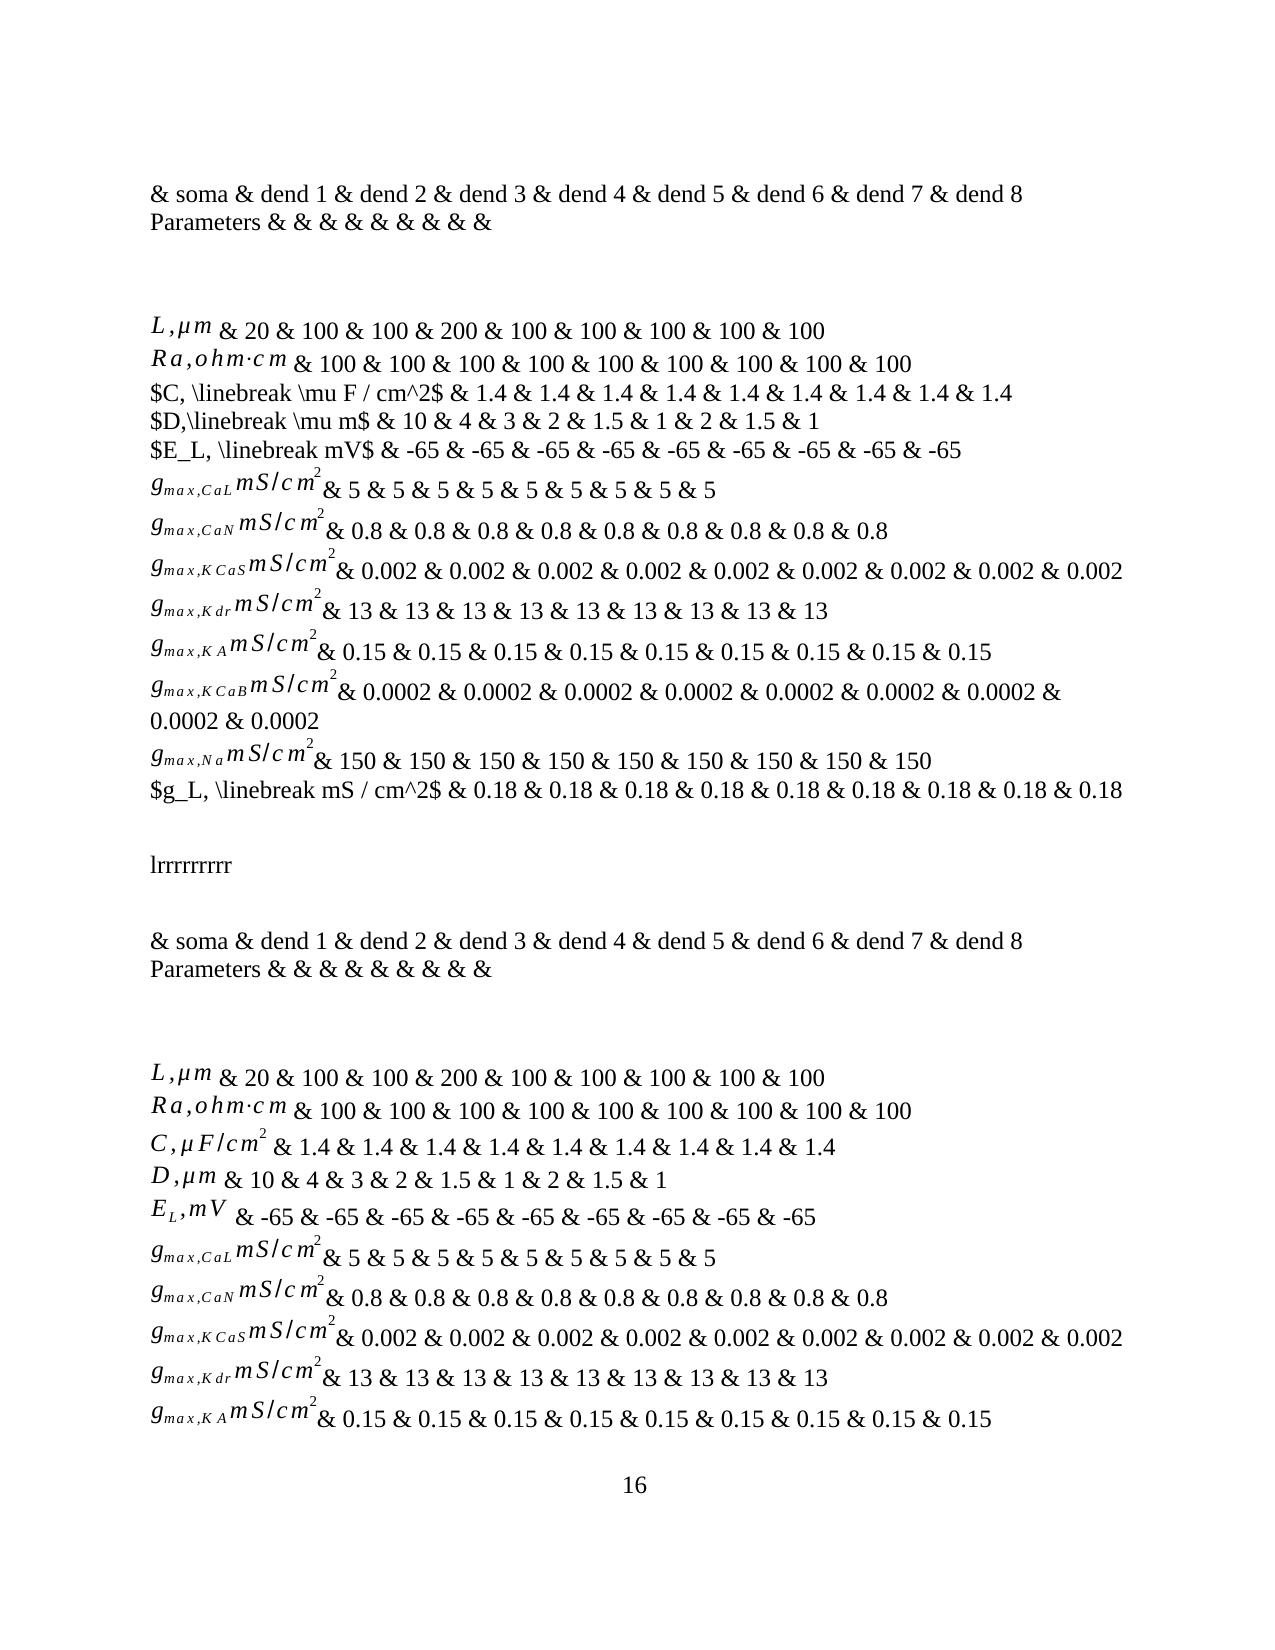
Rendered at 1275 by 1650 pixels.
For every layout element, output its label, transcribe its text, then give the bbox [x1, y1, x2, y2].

text & 20 & 100 & 100 & 200 & 100 & 100 & 100 & 100 & 100 & 100 & 100 & 100 & 100 & 100 & 100 & 100 & 100 & 100 & 1.4 & 1.4 & 1.4 & 1.4 & 1.4 & 1.4 & 1.4 & 1.4 & 1.4 & 10 & 4 & 3 & 2 & 1.5 & 1 & 2 & 1.5 & 1 & -65 & -65 & -65 & -65 & -65 & -65 & -65 & -65 & -65 & 5 & 5 & 5 & 5 & 5 & 5 & 5 & 5 & 5 & 0.8 & 0.8 & 0.8 & 0.8 & 0.8 & 0.8 & 0.8 & 0.8 & 0.8 & 0.002 & 0.002 & 0.002 & 0.002 & 0.002 & 0.002 & 0.002 & 0.002 & 0.002 & 13 & 13 & 13 & 13 & 13 & 13 & 13 & 13 & 13 & 0.15 & 0.15 & 0.15 & 0.15 & 0.15 & 0.15 & 0.15 & 0.15 & 0.15 & 0.0002 & 0.0002 & 0.0002 & 0.0002 & 0.0002 & 0.0002 & 0.0002 & 0.0002 & 0.0002 & 150 & 150 & 150 & 150 & 150 & 150 & 150 & 150 & 150 & 0.18 & 0.18 & 0.18 & 0.18 & 0.18 & 0.18 & 0.18 & 0.18 & 0.18 [150, 1059, 1125, 1433]
text & soma & dend 1 & dend 2 & dend 3 & dend 4 & dend 5 & dend 6 & dend 7 & dend 8 Parameters & & & & & & & & & [150, 897, 1125, 1041]
text & soma & dend 1 & dend 2 & dend 3 & dend 4 & dend 5 & dend 6 & dend 7 & dend 8 Parameters & & & & & & & & & [150, 150, 1125, 294]
text & 20 & 100 & 100 & 200 & 100 & 100 & 100 & 100 & 100 & 100 & 100 & 100 & 100 & 100 & 100 & 100 & 100 & 100 $C, \linebreak \mu F / cm^2$ & 1.4 & 1.4 & 1.4 & 1.4 & 1.4 & 1.4 & 1.4 & 1.4 & 1.4 $D,\linebreak \mu m$ & 10 & 4 & 3 & 2 & 1.5 & 1 & 2 & 1.5 & 1 $E_L, \linebreak mV$ & -65 & -65 & -65 & -65 & -65 & -65 & -65 & -65 & -65 & 5 & 5 & 5 & 5 & 5 & 5 & 5 & 5 & 5 & 0.8 & 0.8 & 0.8 & 0.8 & 0.8 & 0.8 & 0.8 & 0.8 & 0.8 & 0.002 & 0.002 & 0.002 & 0.002 & 0.002 & 0.002 & 0.002 & 0.002 & 0.002 & 13 & 13 & 13 & 13 & 13 & 13 & 13 & 13 & 13 & 0.15 & 0.15 & 0.15 & 0.15 & 0.15 & 0.15 & 0.15 & 0.15 & 0.15 & 0.0002 & 0.0002 & 0.0002 & 0.0002 & 0.0002 & 0.0002 & 0.0002 & 0.0002 & 0.0002 & 150 & 150 & 150 & 150 & 150 & 150 & 150 & 150 & 150 $g_L, \linebreak mS / cm^2$ & 0.18 & 0.18 & 0.18 & 0.18 & 0.18 & 0.18 & 0.18 & 0.18 & 0.18 [150, 312, 1125, 832]
text lrrrrrrrrr [150, 850, 1125, 879]
